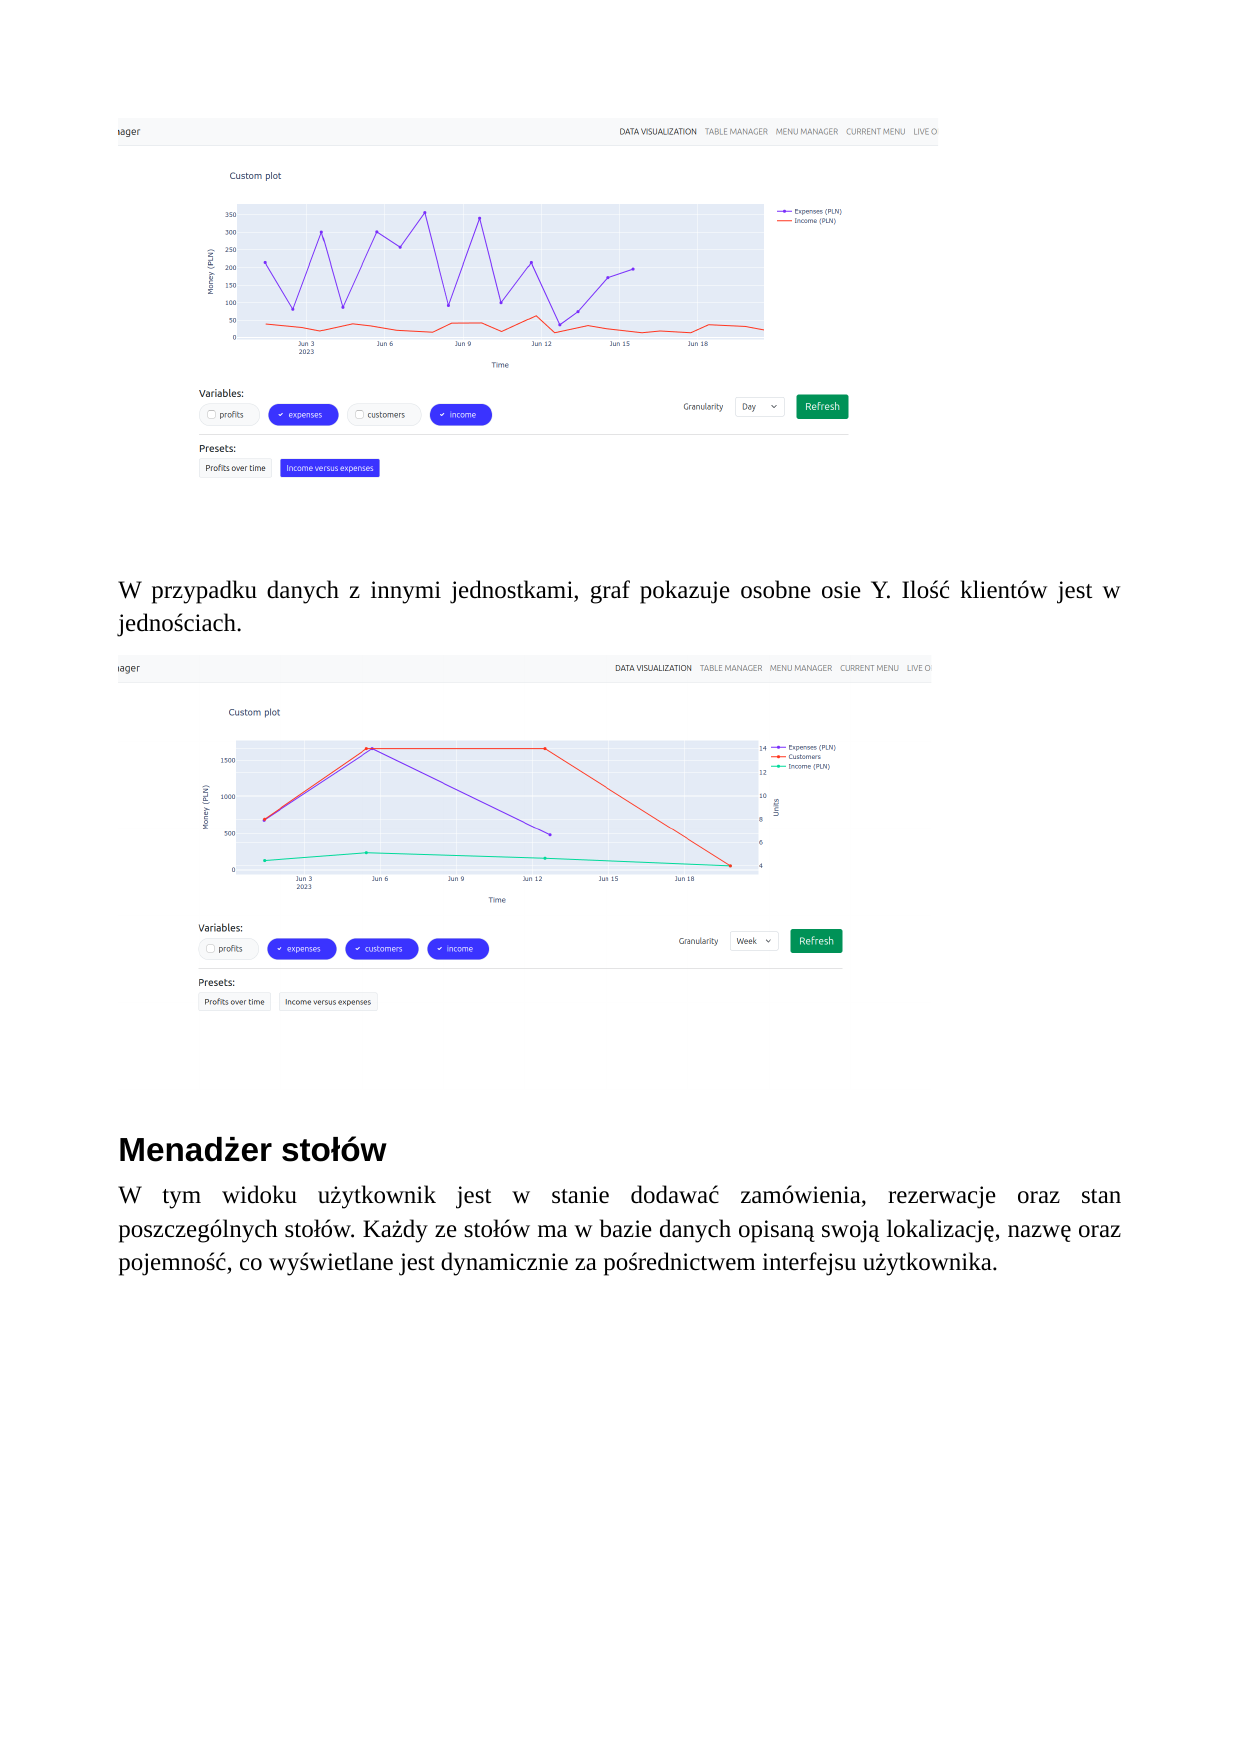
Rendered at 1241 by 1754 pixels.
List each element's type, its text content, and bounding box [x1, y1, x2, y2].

subtitle Menadżer stołów [118, 1130, 1122, 1168]
text W przypadku danych z innymi jednostkami, graf pokazuje osobne osie Y. Ilość klientów jest w jednościach. [118, 575, 1122, 637]
text W tym widoku użytkownik jest w stanie dodawać zamówienia, rezerwacje oraz stan poszczególnych stołów. Każdy ze stołów ma w bazie danych opisaną swoją lokalizację, nazwę oraz pojemność, co wyświetlane jest dynamicznie za pośrednictwem interfejsu użytkownika. [118, 1181, 1122, 1275]
picture [118, 655, 932, 1090]
picture [118, 118, 939, 557]
